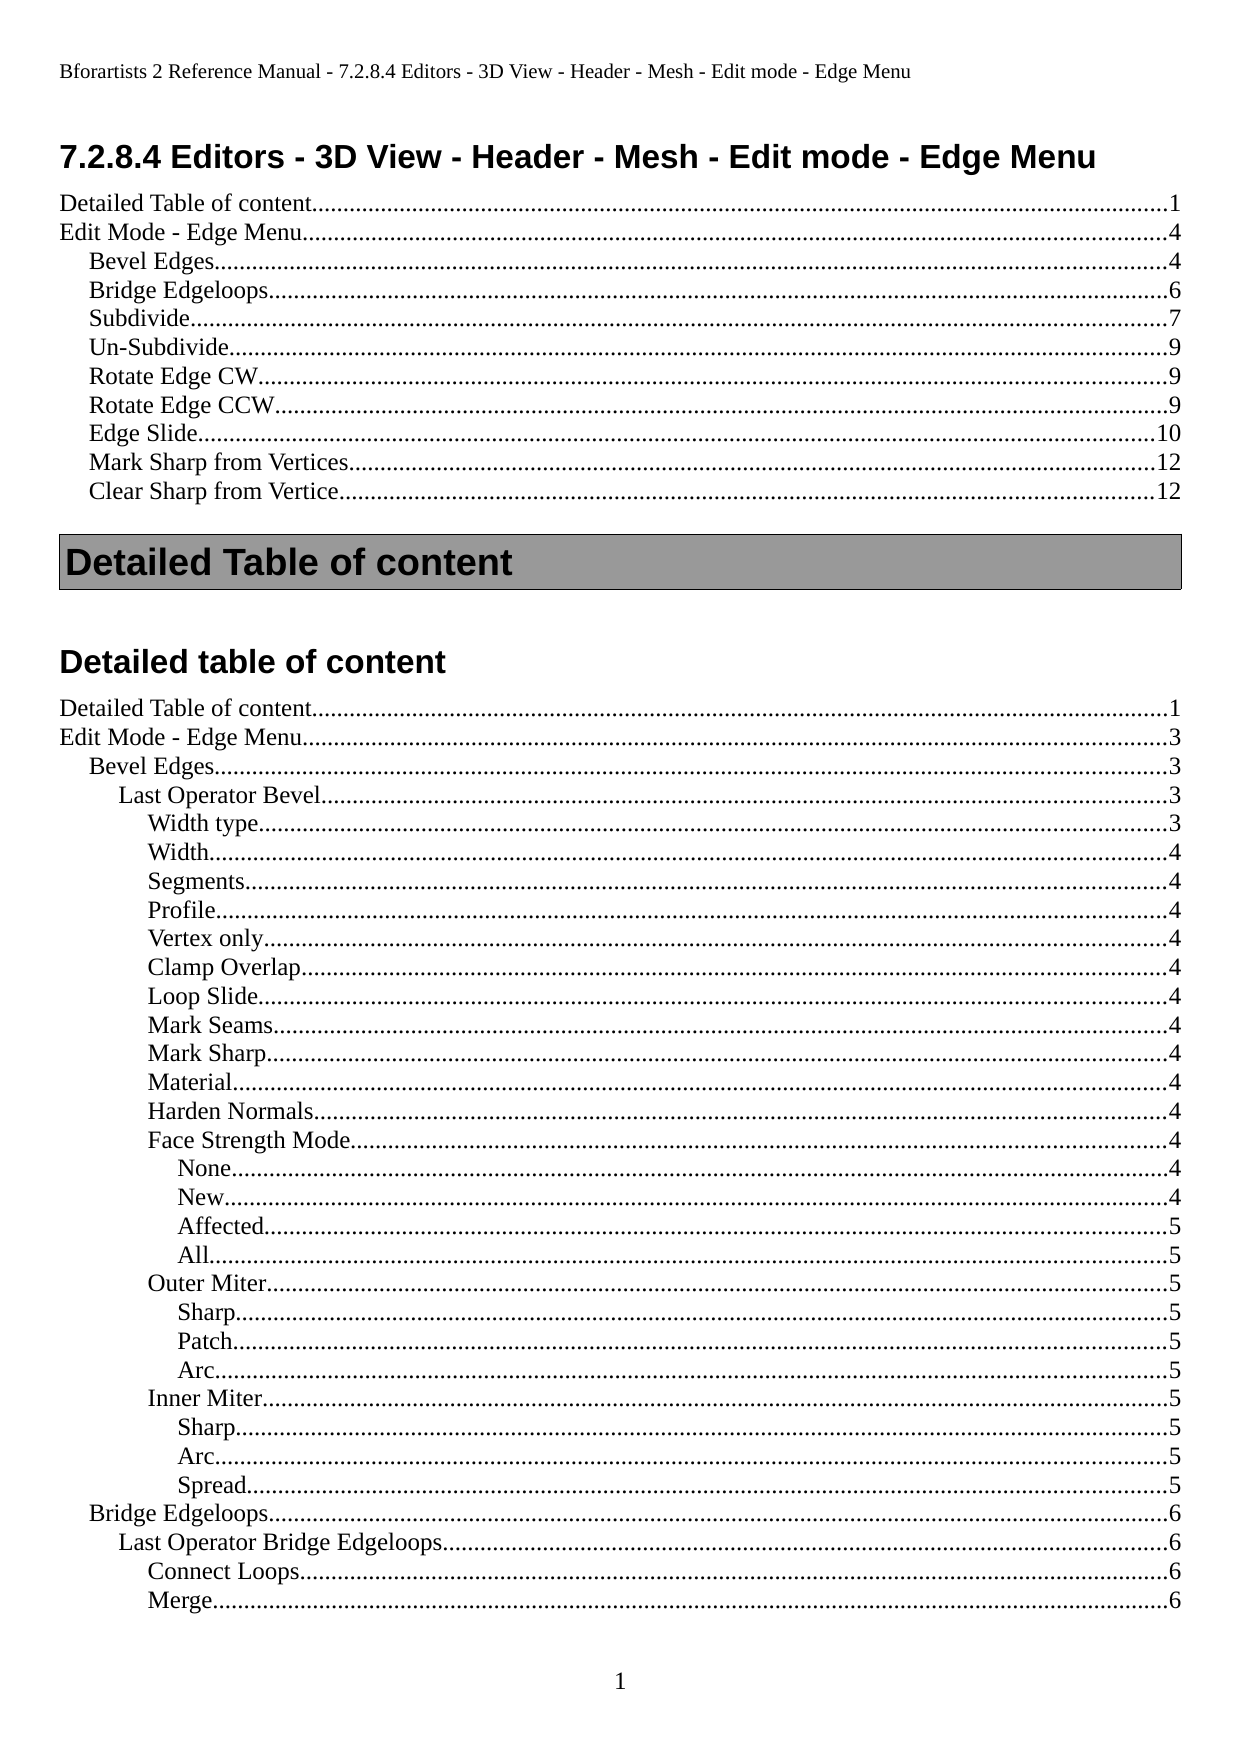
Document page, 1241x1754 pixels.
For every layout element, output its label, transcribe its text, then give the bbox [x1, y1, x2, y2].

text Bridge Edgeloops 6 [88, 275, 1181, 303]
text Harden Normals 4 [147, 1096, 1181, 1125]
text Bevel Edges 3 [88, 751, 1181, 780]
text Outer Miter 5 [147, 1268, 1181, 1297]
text Merge 6 [147, 1585, 1181, 1613]
text Mark Sharp from Vertices 12 [88, 447, 1181, 476]
table_header Detailed Table of content [60, 535, 1181, 589]
text All 5 [177, 1240, 1181, 1268]
subtitle 7.2.8.4 Editors - 3D View - Header - Mesh - Edit mode - Edge Menu [59, 138, 1181, 176]
text Clear Sharp from Vertice 12 [88, 476, 1181, 505]
text Clamp Overlap 4 [147, 952, 1181, 981]
text Bridge Edgeloops 6 [88, 1498, 1181, 1527]
text Edit Mode - Edge Menu 4 [59, 217, 1181, 246]
text None 4 [177, 1153, 1181, 1182]
text Detailed Table of content 1 [59, 693, 1181, 722]
text Edge Slide 10 [88, 418, 1181, 447]
text Spread 5 [177, 1470, 1181, 1498]
text Vertex only 4 [147, 923, 1181, 952]
text Inner Miter 5 [147, 1383, 1181, 1412]
text Profile 4 [147, 895, 1181, 923]
text Rotate Edge CCW 9 [88, 390, 1181, 418]
text Last Operator Bridge Edgeloops 6 [118, 1527, 1181, 1556]
text Connect Loops 6 [147, 1556, 1181, 1585]
text Sharp 5 [177, 1297, 1181, 1326]
text Rotate Edge CW 9 [88, 361, 1181, 390]
text Arc 5 [177, 1441, 1181, 1470]
text Edit Mode - Edge Menu 3 [59, 722, 1181, 751]
text Patch 5 [177, 1326, 1181, 1355]
text Last Operator Bevel 3 [118, 780, 1181, 808]
text Detailed Table of content 1 [59, 188, 1181, 217]
text Arc 5 [177, 1355, 1181, 1383]
text Loop Slide 4 [147, 981, 1181, 1010]
text Segments 4 [147, 866, 1181, 895]
subtitle Detailed table of content [59, 643, 1181, 681]
text Face Strength Mode 4 [147, 1125, 1181, 1153]
text Mark Sharp 4 [147, 1038, 1181, 1067]
text Subdivide 7 [88, 303, 1181, 332]
text Width type 3 [147, 808, 1181, 837]
text Mark Seams 4 [147, 1010, 1181, 1038]
text Material 4 [147, 1067, 1181, 1096]
text Sharp 5 [177, 1412, 1181, 1441]
text Bevel Edges 4 [88, 246, 1181, 275]
text Un-Subdivide 9 [88, 332, 1181, 361]
text Affected 5 [177, 1211, 1181, 1240]
text Width 4 [147, 837, 1181, 866]
text New 4 [177, 1182, 1181, 1211]
